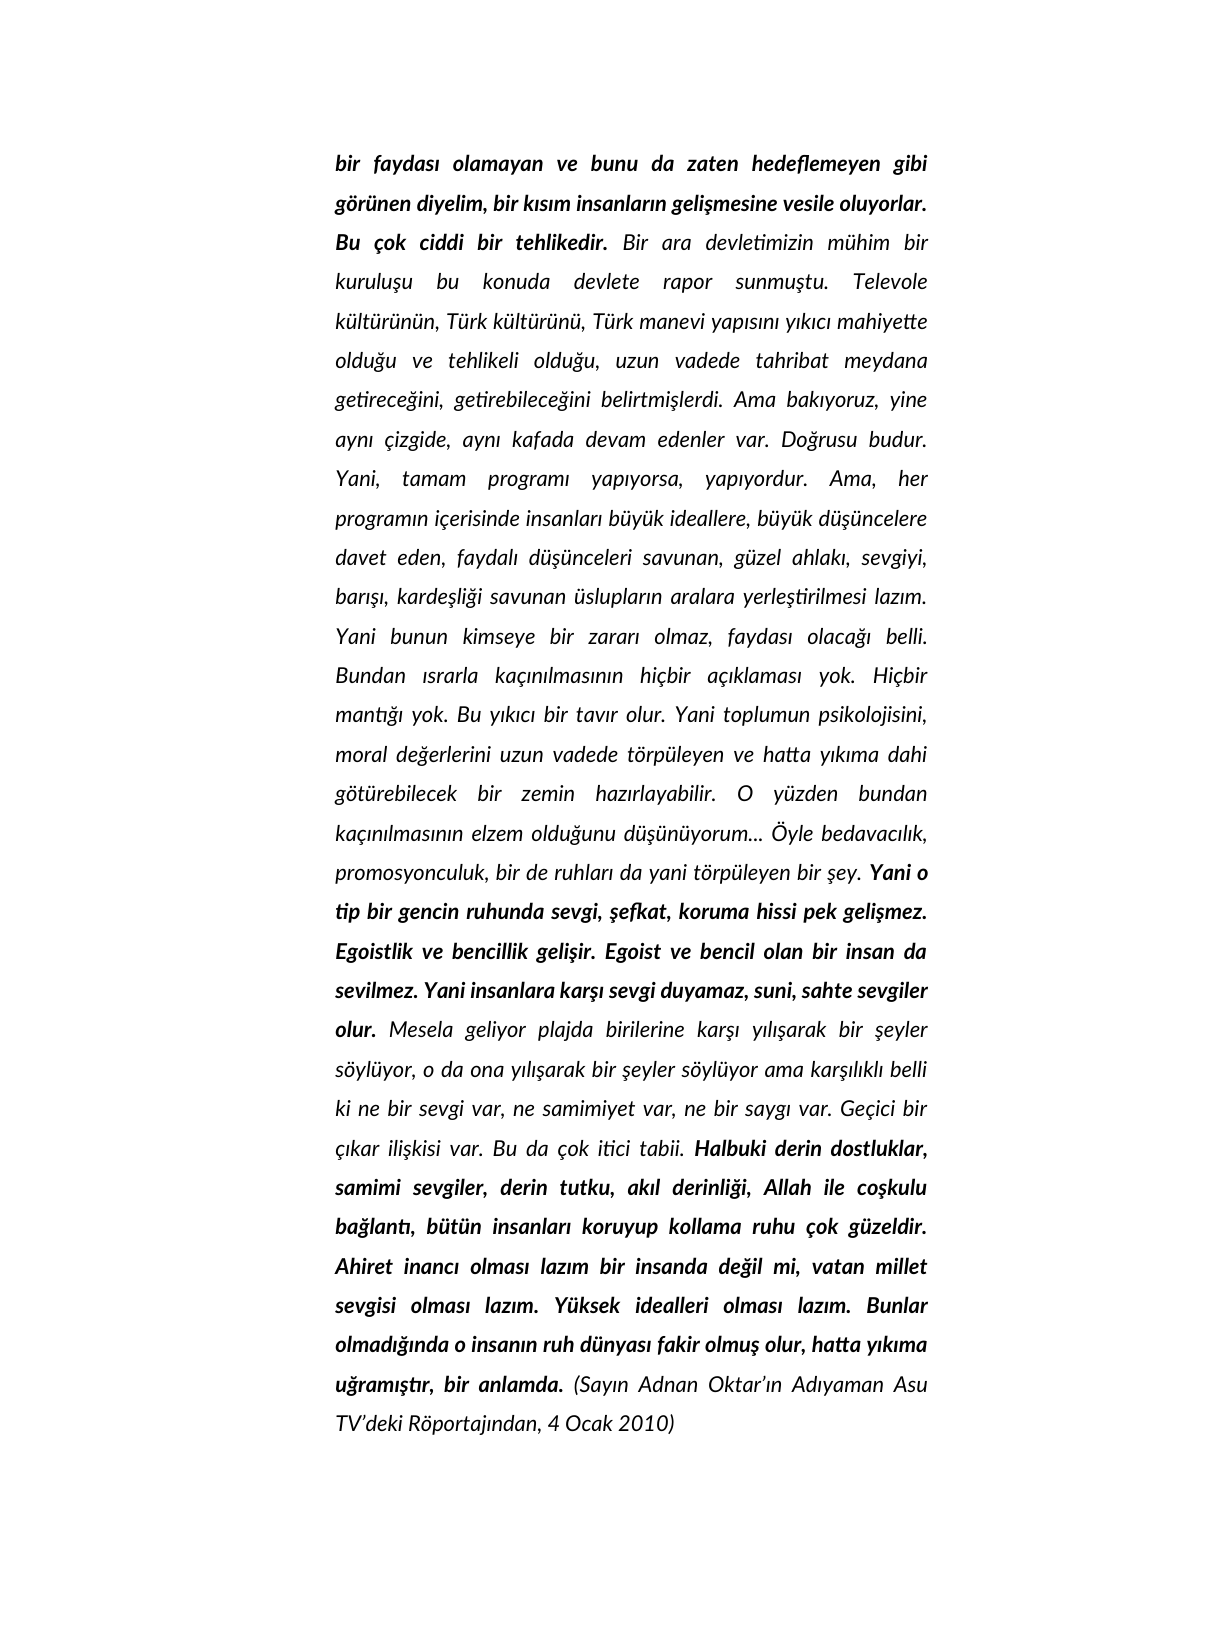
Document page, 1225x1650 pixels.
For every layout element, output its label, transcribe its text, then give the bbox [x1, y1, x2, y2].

text bir faydası olamayan ve bunu da zaten hedeflemeyen gibi görünen diyelim, bir kısım insanların gelişmesine vesile oluyorlar. Bu çok ciddi bir tehlikedir. Bir ara devletimizin mühim bir kuruluşu bu konuda devlete rapor sunmuştu. Televole kültürünün, Türk kültürünü, Türk manevi yapısını yıkıcı mahiyette olduğu ve tehlikeli olduğu, uzun vadede tahribat meydana getireceğini, getirebileceğini belirtmişlerdi. Ama bakıyoruz, yine aynı çizgide, aynı kafada devam edenler var. Doğrusu budur. Yani, tamam programı yapıyorsa, yapıyordur. Ama, her programın içerisinde insanları büyük ideallere, büyük düşüncelere davet eden, faydalı düşünceleri savunan, güzel ahlakı, sevgiyi, barışı, kardeşliği savunan üslupların aralara yerleştirilmesi lazım. Yani bunun kimseye bir zararı olmaz, faydası olacağı belli. Bundan ısrarla kaçınılmasının hiçbir açıklaması yok. Hiçbir mantığı yok. Bu yıkıcı bir tavır olur. Yani toplumun psikolojisini, moral değerlerini uzun vadede törpüleyen ve hatta yıkıma dahi götürebilecek bir zemin hazırlayabilir. O yüzden bundan kaçınılmasının elzem olduğunu düşünüyorum... Öyle bedavacılık, promosyonculuk, bir de ruhları da yani törpüleyen bir şey. Yani o tip bir gencin ruhunda sevgi, şefkat, koruma hissi pek gelişmez. Egoistlik ve bencillik gelişir. Egoist ve bencil olan bir insan da sevilmez. Yani insanlara karşı sevgi duyamaz, suni, sahte sevgiler olur. Mesela geliyor plajda birilerine karşı yılışarak bir şeyler söylüyor, o da ona yılışarak bir şeyler söylüyor ama karşılıklı belli ki ne bir sevgi var, ne samimiyet var, ne bir saygı var. Geçici bir çıkar ilişkisi var. Bu da çok itici tabii. Halbuki derin dostluklar, samimi sevgiler, derin tutku, akıl derinliği, Allah ile coşkulu bağlantı, bütün insanları koruyup kollama ruhu çok güzeldir. Ahiret inancı olması lazım bir insanda değil mi, vatan millet sevgisi olması lazım. Yüksek idealleri olması lazım. Bunlar olmadığında o insanın ruh dünyası fakir olmuş olur, hatta yıkıma uğramıştır, bir anlamda. (Sayın Adnan Oktar’ın Adıyaman Asu TV’deki Röportajından, 4 Ocak 2010) [335, 150, 928, 1436]
